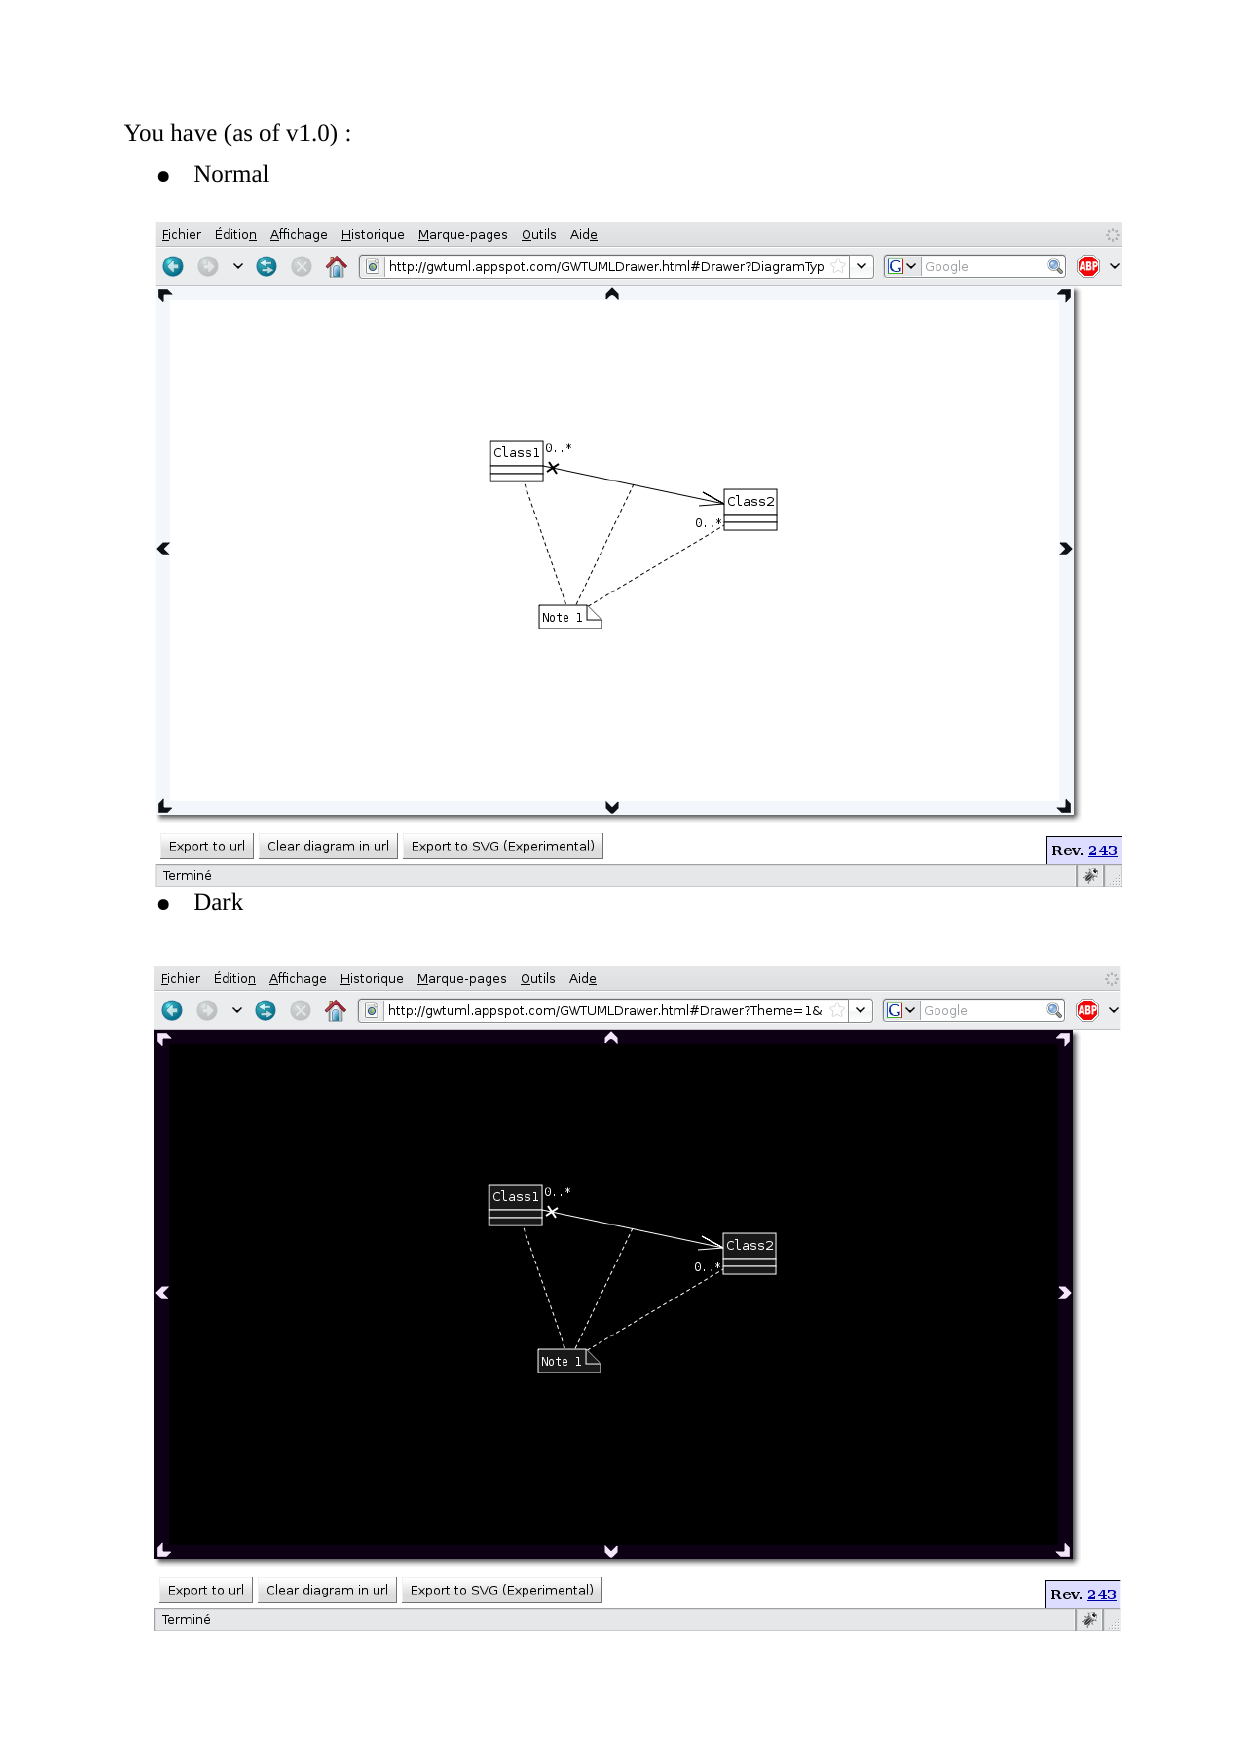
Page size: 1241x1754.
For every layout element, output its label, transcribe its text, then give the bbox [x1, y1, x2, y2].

picture [155, 222, 1122, 887]
list [156, 201, 1122, 222]
text You have (as of v1.0) : [118, 118, 1122, 147]
picture [154, 966, 1121, 1631]
list Dark [156, 887, 1122, 916]
list Normal [156, 159, 1122, 188]
